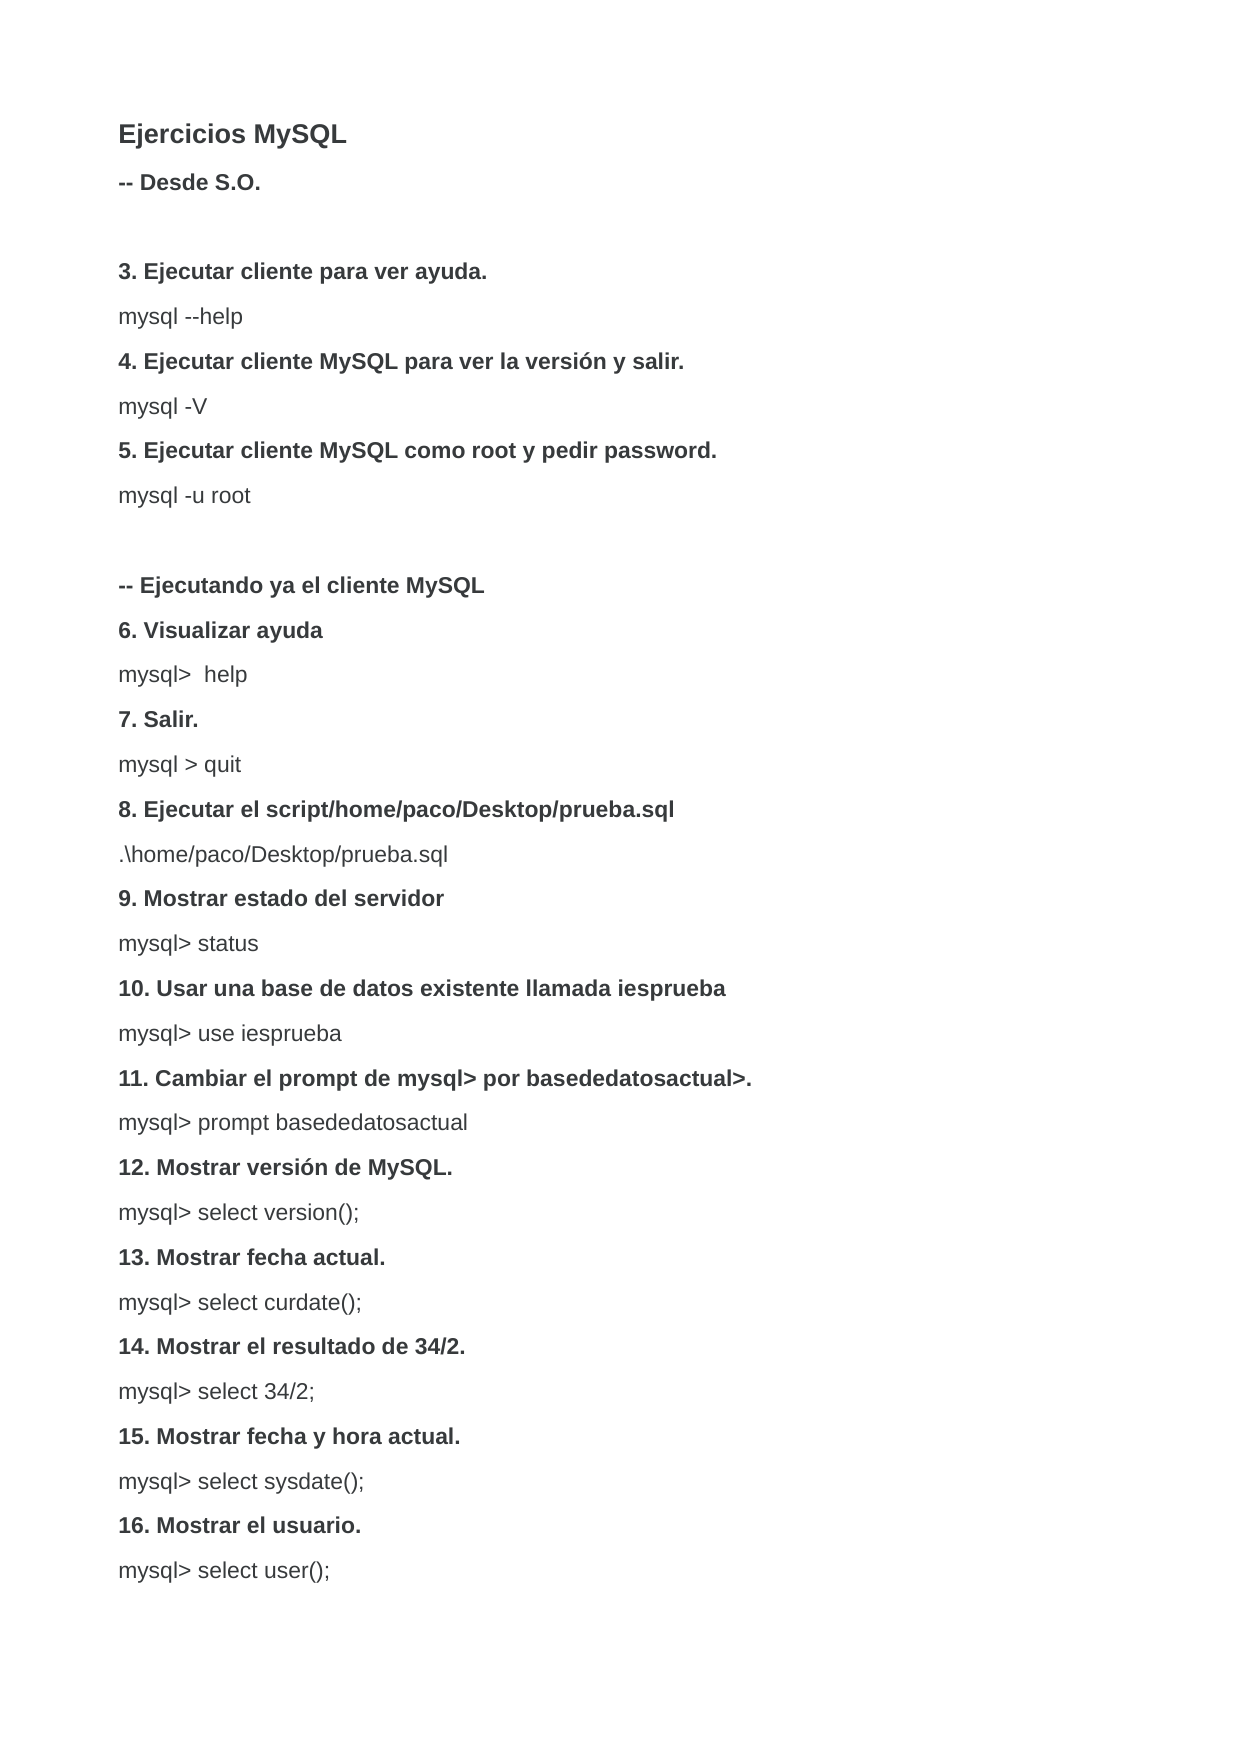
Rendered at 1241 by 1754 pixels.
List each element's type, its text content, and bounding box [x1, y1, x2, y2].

text 5. Ejecutar cliente MySQL como root y pedir password. [118, 437, 1122, 464]
text mysql> select sysdate(); [118, 1468, 1122, 1494]
text 12. Mostrar versión de MySQL. [118, 1154, 1122, 1180]
text 3. Ejecutar cliente para ver ayuda. [118, 258, 1122, 284]
text mysql> select 34/2; [118, 1378, 1122, 1404]
text 6. Visualizar ayuda [118, 617, 1122, 643]
text 16. Mostrar el usuario. [118, 1512, 1122, 1539]
text 7. Salir. [118, 706, 1122, 732]
text mysql> select user(); [118, 1557, 1122, 1583]
text 14. Mostrar el resultado de 34/2. [118, 1333, 1122, 1359]
text -- Ejecutando ya el cliente MySQL [118, 572, 1122, 598]
text 11. Cambiar el prompt de mysql> por basededatosactual>. [118, 1064, 1122, 1091]
text 13. Mostrar fecha actual. [118, 1244, 1122, 1270]
text Ejercicios MySQL [118, 118, 1122, 149]
text 9. Mostrar estado del servidor [118, 885, 1122, 912]
text 8. Ejecutar el script/home/paco/Desktop/prueba.sql [118, 796, 1122, 822]
text mysql> use iesprueba [118, 1020, 1122, 1046]
text mysql> select curdate(); [118, 1288, 1122, 1315]
text 15. Mostrar fecha y hora actual. [118, 1423, 1122, 1449]
text mysql> status [118, 930, 1122, 956]
text mysql > quit [118, 751, 1122, 777]
text mysql> select version(); [118, 1199, 1122, 1225]
text mysql> prompt basededatosactual [118, 1109, 1122, 1136]
text mysql -u root [118, 482, 1122, 508]
text -- Desde S.O. [118, 169, 1122, 195]
text .\home/paco/Desktop/prueba.sql [118, 841, 1122, 867]
text mysql --help [118, 303, 1122, 329]
text mysql -V [118, 393, 1122, 419]
text 10. Usar una base de datos existente llamada iesprueba [118, 975, 1122, 1001]
text 4. Ejecutar cliente MySQL para ver la versión y salir. [118, 348, 1122, 374]
text mysql> help [118, 661, 1122, 688]
